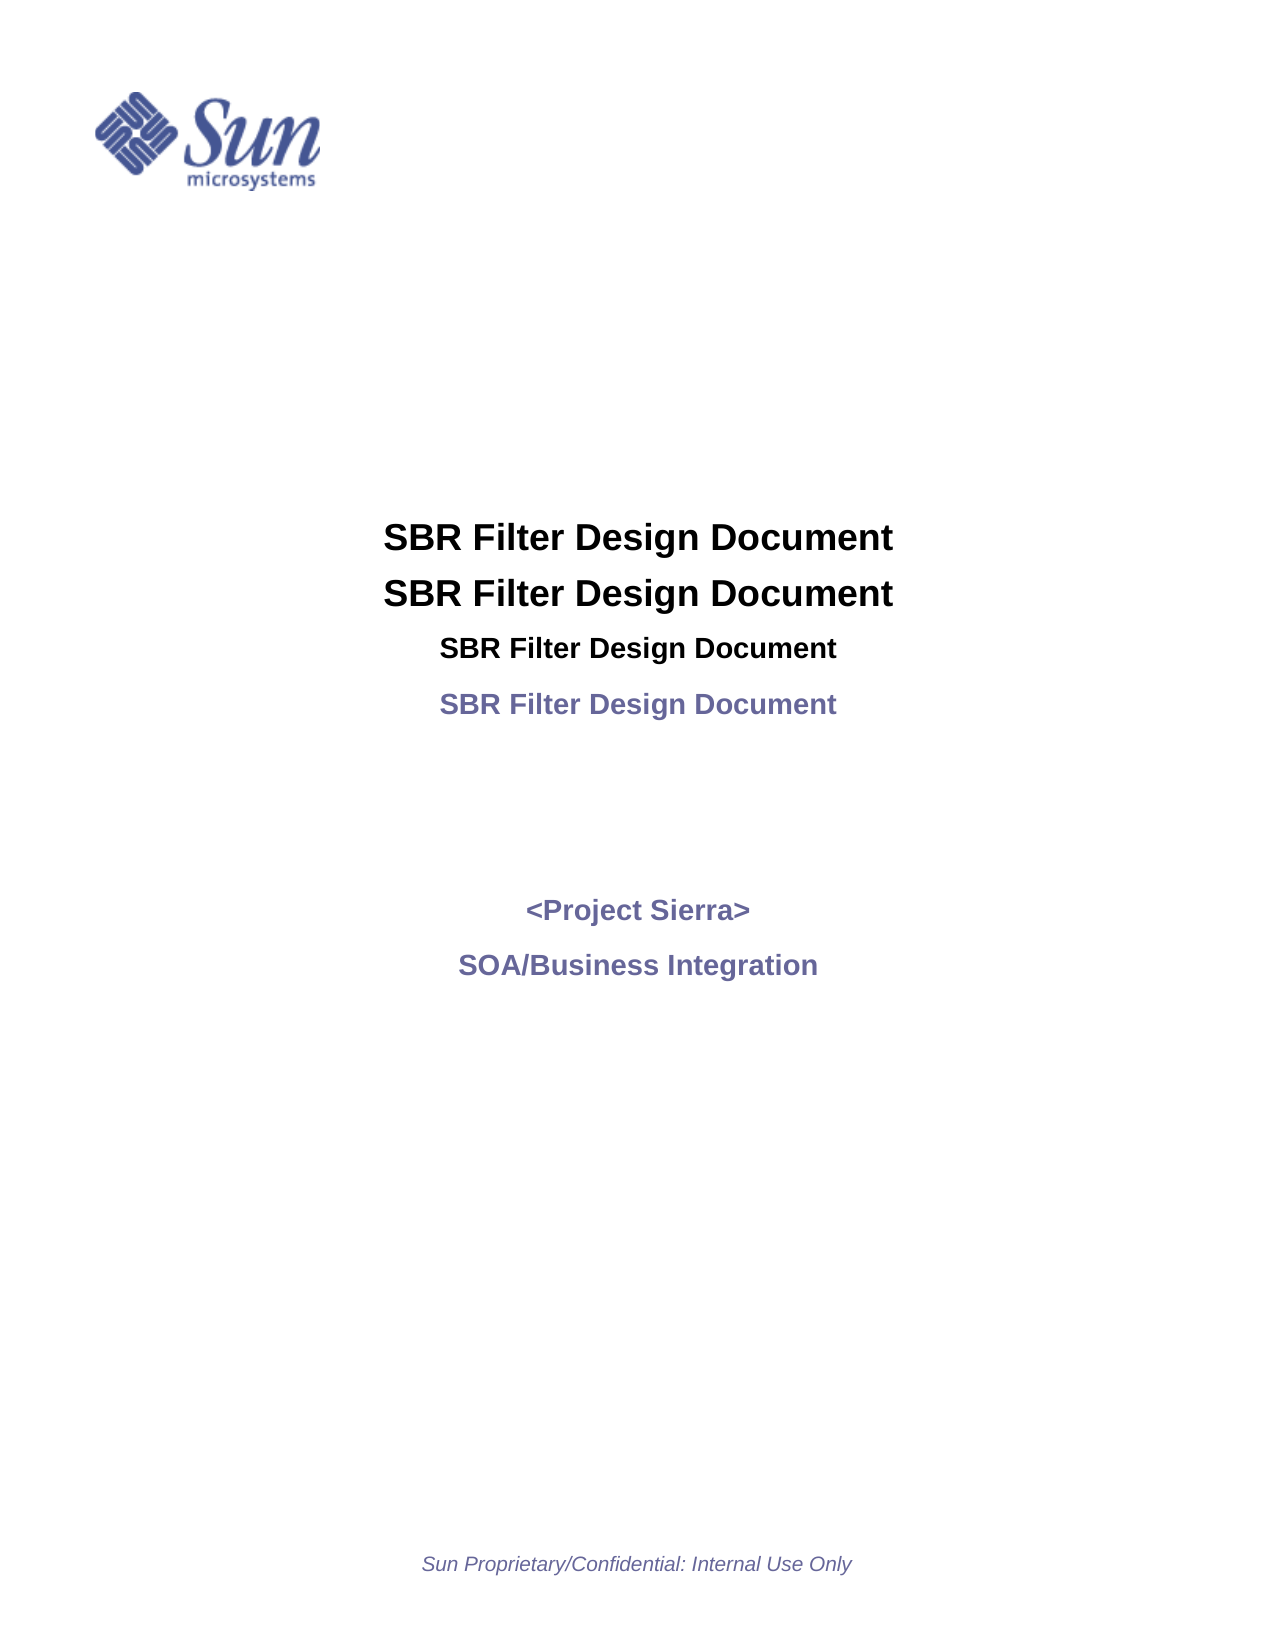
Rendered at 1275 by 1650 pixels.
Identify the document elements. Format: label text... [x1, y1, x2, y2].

table_header SBR Filter Design Document [76, 510, 1200, 566]
table_cell SBR Filter Design Document [76, 621, 1200, 677]
picture [95, 92, 320, 191]
table_cell SBR Filter Design Document [76, 566, 1200, 621]
table_cell SOA/Business Integration [76, 938, 1200, 993]
table_cell <Project Sierra> [76, 883, 1200, 938]
table_cell SBR Filter Design Document [76, 677, 1200, 732]
